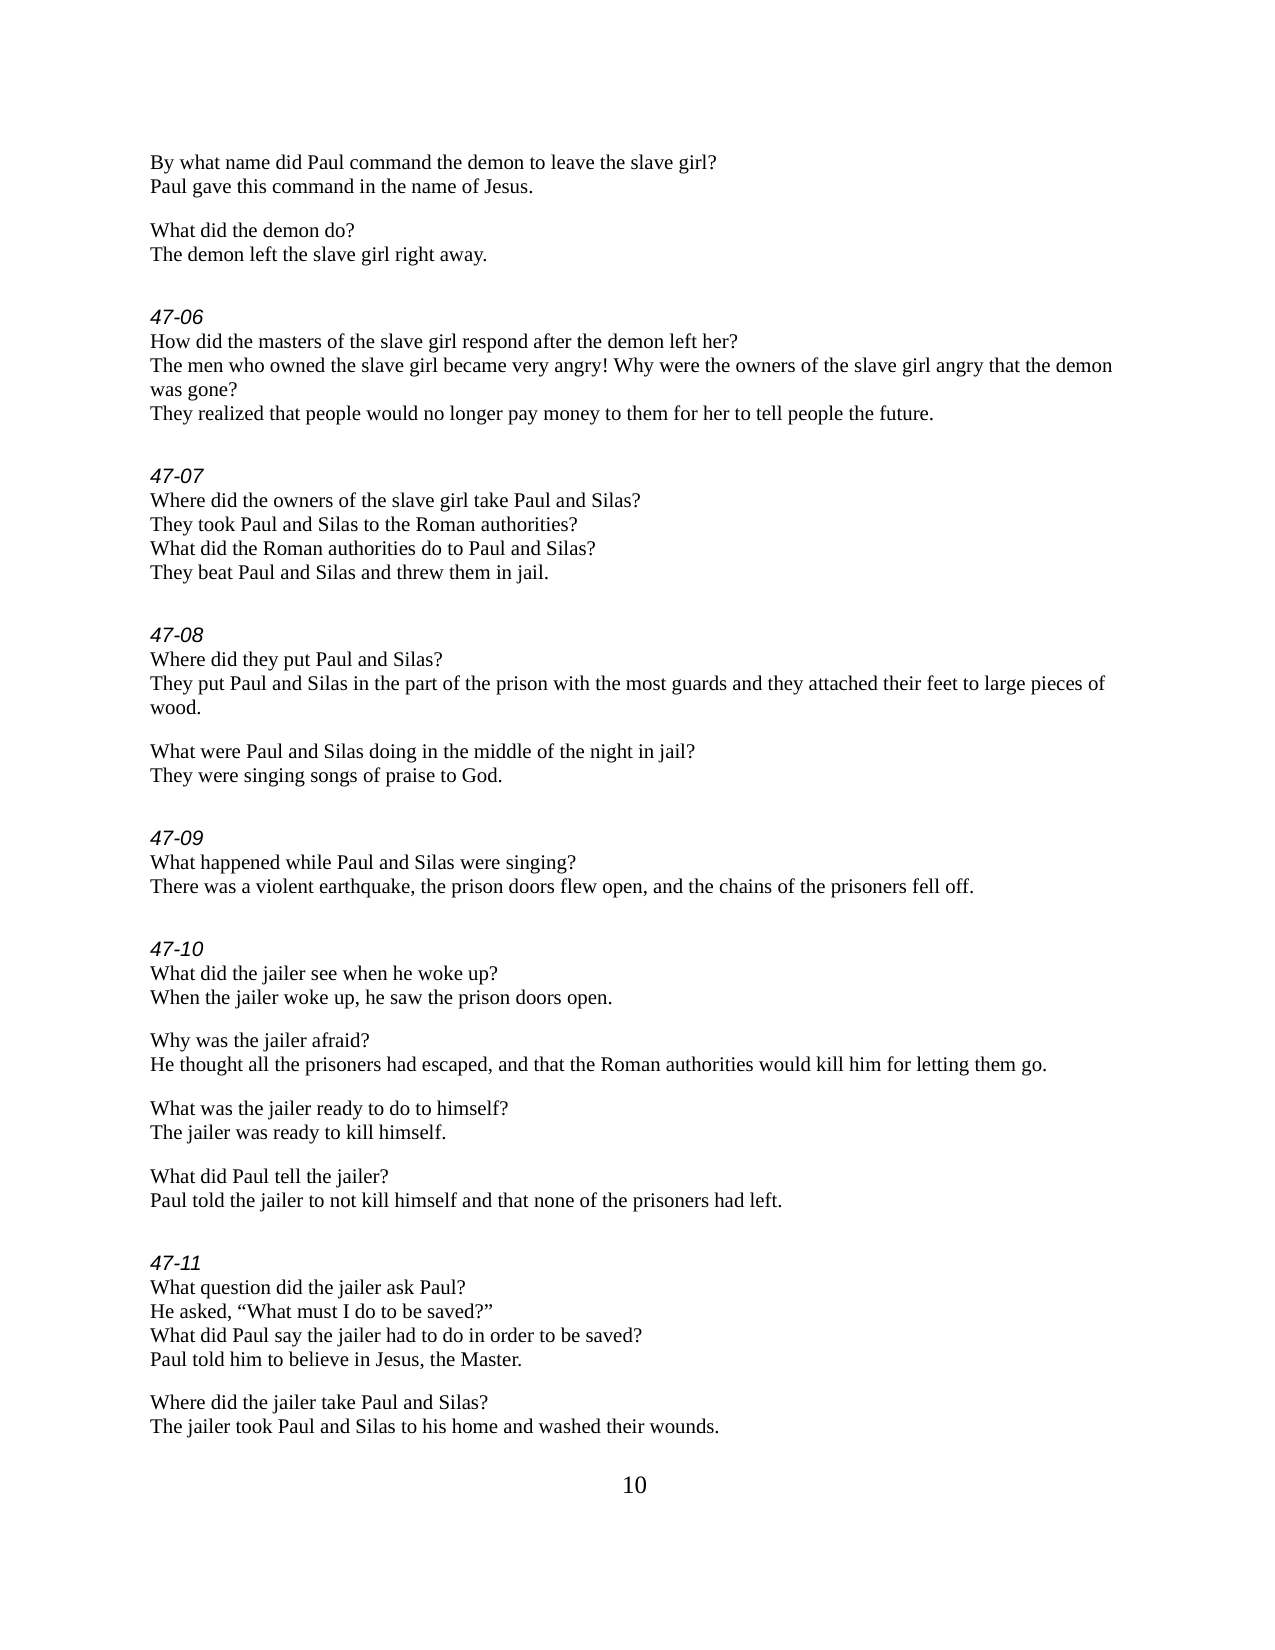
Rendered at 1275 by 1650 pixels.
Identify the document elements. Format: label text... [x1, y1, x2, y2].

text What were Paul and Silas doing in the middle of the night in jail? They were singing songs of praise to God. [150, 739, 1125, 787]
subtitle 47-08 [150, 623, 1125, 647]
text What question did the jailer ask Paul? He asked, “What must I do to be saved?” What did Paul say the jailer had to do in order to be saved? Paul told him to believe in Jesus, the Master. [150, 1274, 1125, 1371]
subtitle 47-07 [150, 464, 1125, 488]
text How did the masters of the slave girl respond after the demon left her? The men who owned the slave girl became very angry! Why were the owners of the slave girl angry that the demon was gone? They realized that people would no longer pay money to them for her to tell people the future. [150, 329, 1125, 425]
text What was the jailer ready to do to himself? The jailer was ready to kill himself. [150, 1096, 1125, 1144]
text Where did they put Paul and Silas? They put Paul and Silas in the part of the prison with the most guards and they attached their feet to large pieces of wood. [150, 647, 1125, 719]
text Where did the owners of the slave girl take Paul and Silas? They took Paul and Silas to the Roman authorities? What did the Roman authorities do to Paul and Silas? They beat Paul and Silas and threw them in jail. [150, 488, 1125, 584]
text What did the jailer see when he woke up? When the jailer woke up, he saw the prison doors open. [150, 961, 1125, 1009]
subtitle 47-06 [150, 305, 1125, 329]
text What did the demon do? The demon left the slave girl right away. [150, 218, 1125, 266]
text By what name did Paul command the demon to leave the slave girl? Paul gave this command in the name of Jesus. [150, 150, 1125, 198]
text What did Paul tell the jailer? Paul told the jailer to not kill himself and that none of the prisoners had left. [150, 1163, 1125, 1212]
subtitle 47-11 [150, 1251, 1125, 1274]
text Where did the jailer take Paul and Silas? The jailer took Paul and Silas to his home and washed their wounds. [150, 1390, 1125, 1438]
subtitle 47-09 [150, 826, 1125, 850]
text What happened while Paul and Silas were singing? There was a violent earthquake, the prison doors flew open, and the chains of the prisoners fell off. [150, 850, 1125, 898]
subtitle 47-10 [150, 937, 1125, 961]
text Why was the jailer afraid? He thought all the prisoners had escaped, and that the Roman authorities would kill him for letting them go. [150, 1028, 1125, 1076]
